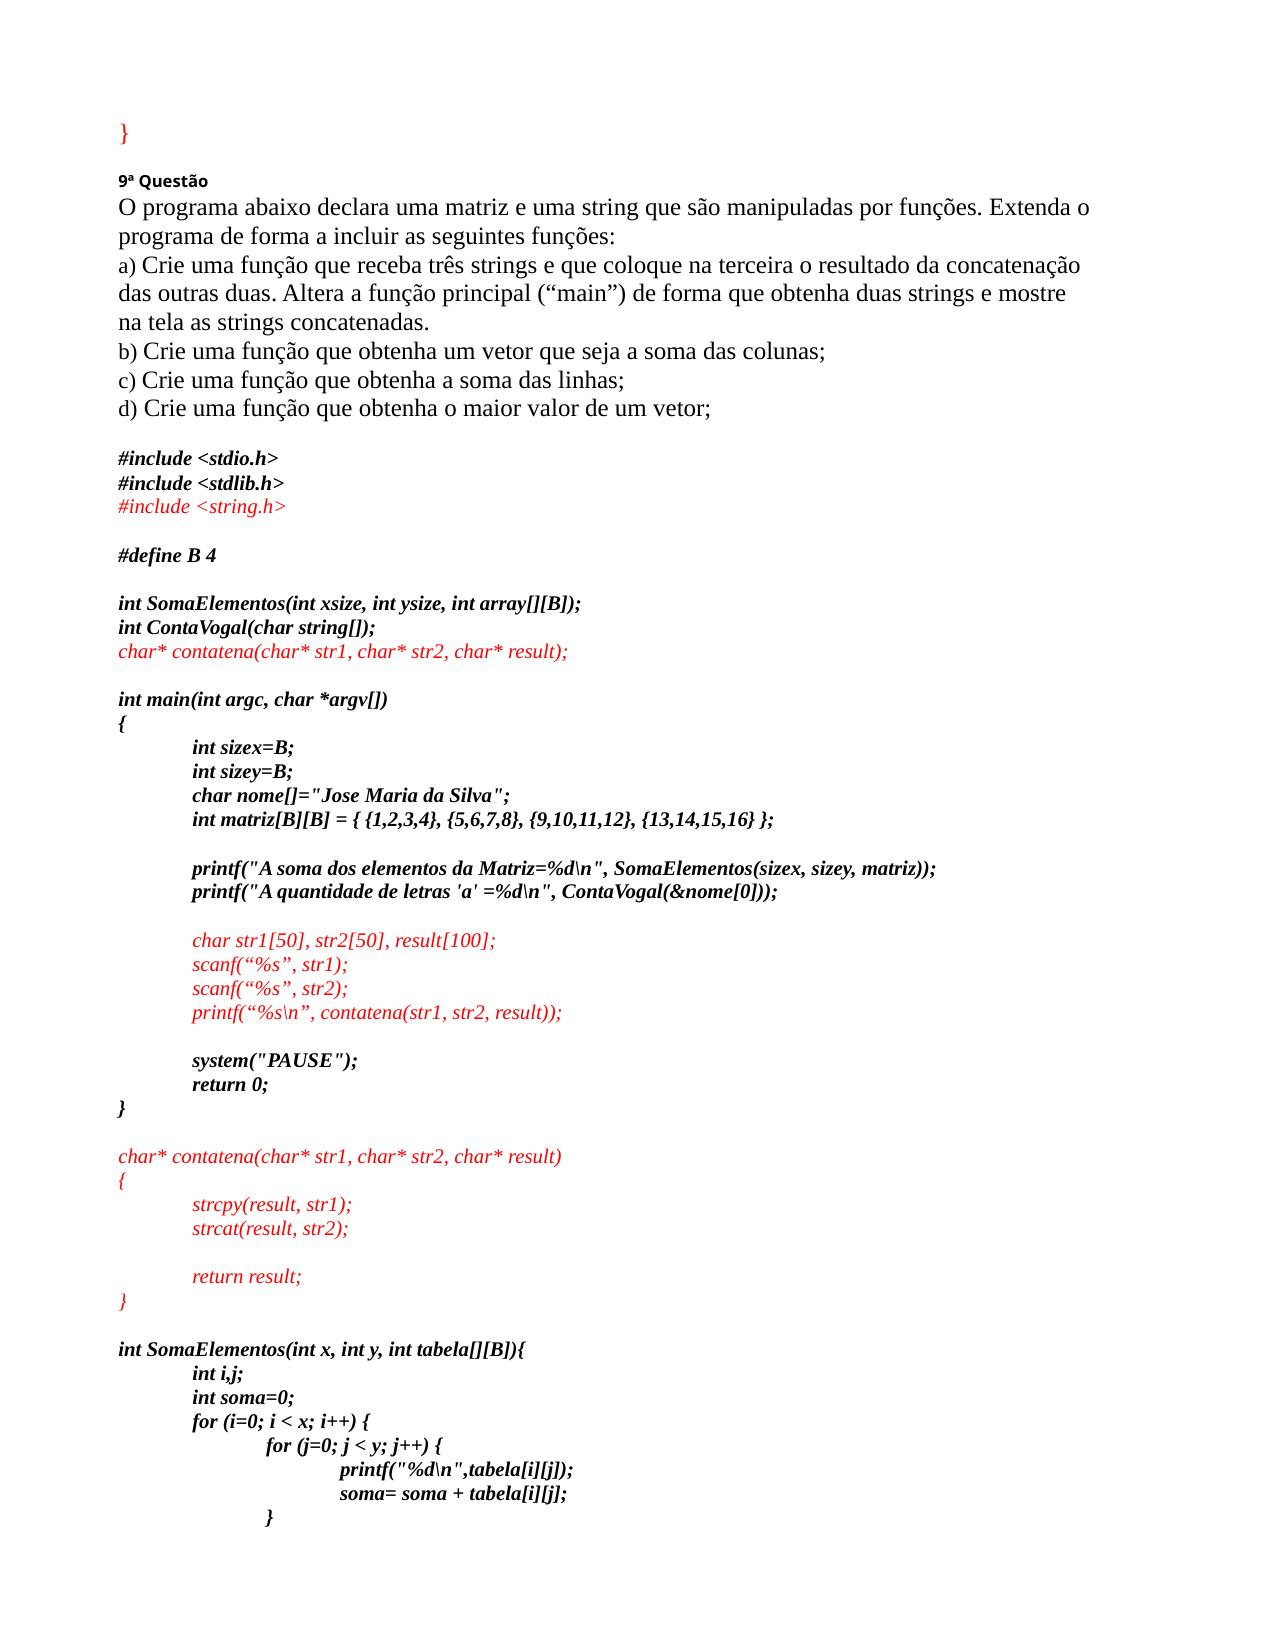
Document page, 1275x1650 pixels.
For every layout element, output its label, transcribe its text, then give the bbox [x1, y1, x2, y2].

text int ContaVogal(char string[]); [118, 615, 1157, 639]
text scanf(“%s”, str1); [118, 952, 1157, 976]
text #include <stdio.h> [118, 446, 1157, 470]
text das outras duas. Altera a função principal (“main”) de forma que obtenha duas strings e mostre [118, 278, 1157, 307]
text strcat(result, str2); [118, 1216, 1157, 1240]
text int sizey=B; [118, 759, 1157, 783]
text { [118, 1168, 1157, 1192]
text int sizex=B; [118, 735, 1157, 759]
text { [118, 711, 1157, 735]
text for (j=0; j < y; j++) { [118, 1433, 1157, 1457]
text #include <stdlib.h> [118, 470, 1157, 494]
text } [118, 118, 1157, 147]
text int i,j; [118, 1361, 1157, 1385]
text int SomaElementos(int xsize, int ysize, int array[][B]); [118, 591, 1157, 615]
text #include <string.h> [118, 494, 1157, 518]
text printf("A quantidade de letras 'a' =%d\n", ContaVogal(&nome[0])); [118, 879, 1157, 903]
text } [118, 1096, 1157, 1120]
text int main(int argc, char *argv[]) [118, 687, 1157, 711]
text O programa abaixo declara uma matriz e uma string que são manipuladas por funções. Extenda o [118, 192, 1157, 221]
text char* contatena(char* str1, char* str2, char* result) [118, 1144, 1157, 1168]
text a) Crie uma função que receba três strings e que coloque na terceira o resultado da concatenação [118, 250, 1157, 278]
text strcpy(result, str1); [118, 1192, 1157, 1216]
text programa de forma a incluir as seguintes funções: [118, 221, 1157, 250]
text system("PAUSE"); [118, 1048, 1157, 1072]
text printf("A soma dos elementos da Matriz=%d\n", SomaElementos(sizex, sizey, matriz)); [118, 855, 1157, 879]
text #define B 4 [118, 543, 1157, 567]
text char nome[]="Jose Maria da Silva"; [118, 783, 1157, 807]
text int matriz[B][B] = { {1,2,3,4}, {5,6,7,8}, {9,10,11,12}, {13,14,15,16} }; [118, 807, 1157, 831]
text for (i=0; i < x; i++) { [118, 1409, 1157, 1433]
text return 0; [118, 1072, 1157, 1096]
text char* contatena(char* str1, char* str2, char* result); [118, 639, 1157, 663]
text scanf(“%s”, str2); [118, 976, 1157, 1000]
text } [118, 1288, 1157, 1313]
text b) Crie uma função que obtenha um vetor que seja a soma das colunas; [118, 336, 1157, 365]
text int soma=0; [118, 1385, 1157, 1409]
text 9ª Questão [118, 169, 1157, 192]
text char str1[50], str2[50], result[100]; [118, 928, 1157, 952]
text c) Crie uma função que obtenha a soma das linhas; [118, 365, 1157, 393]
text na tela as strings concatenadas. [118, 307, 1157, 336]
text return result; [118, 1264, 1157, 1288]
text printf(“%s\n”, contatena(str1, str2, result)); [118, 1000, 1157, 1024]
text int SomaElementos(int x, int y, int tabela[][B]){ [118, 1337, 1157, 1361]
text } [118, 1505, 1157, 1529]
text printf("%d\n",tabela[i][j]); [118, 1457, 1157, 1481]
list d) Crie uma função que obtenha o maior valor de um vetor; [118, 393, 1157, 422]
text soma= soma + tabela[i][j]; [118, 1481, 1157, 1505]
